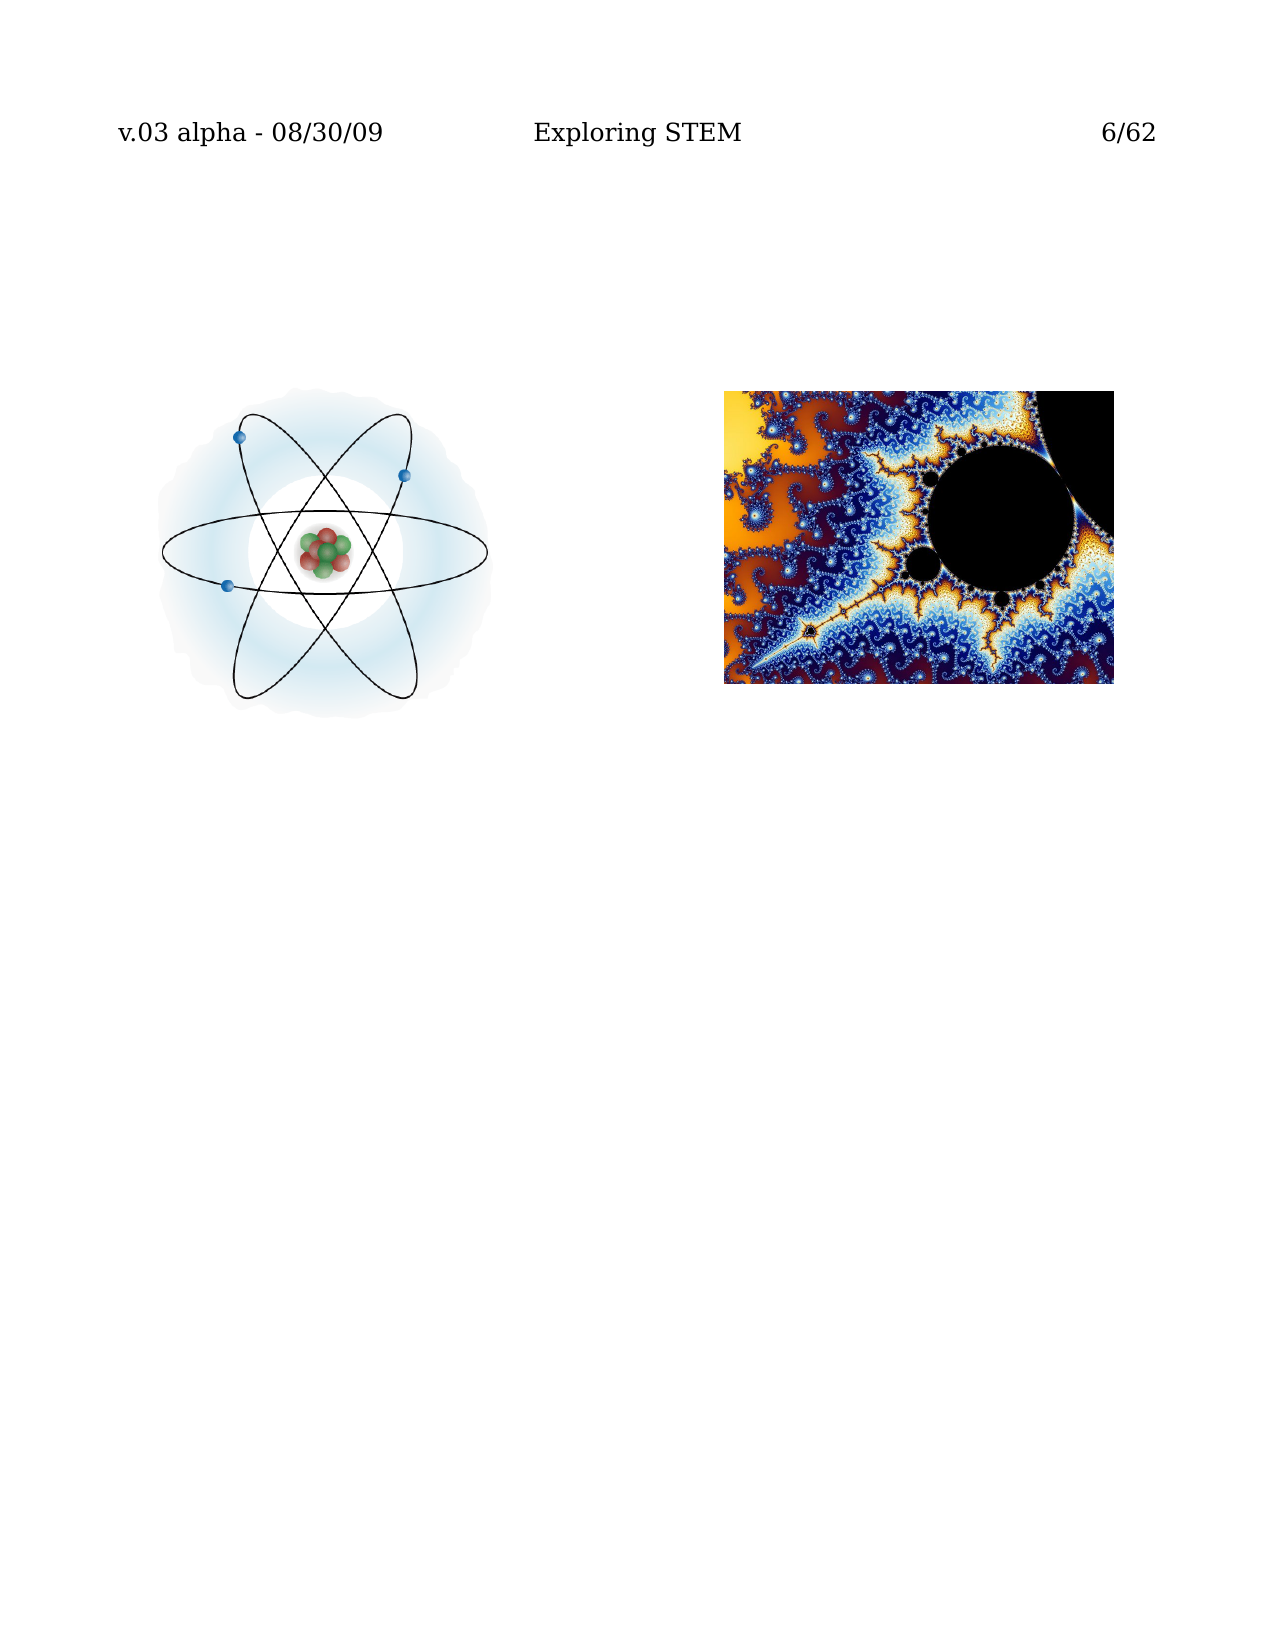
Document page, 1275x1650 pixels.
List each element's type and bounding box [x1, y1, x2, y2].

picture [724, 391, 1114, 684]
picture [155, 383, 494, 721]
